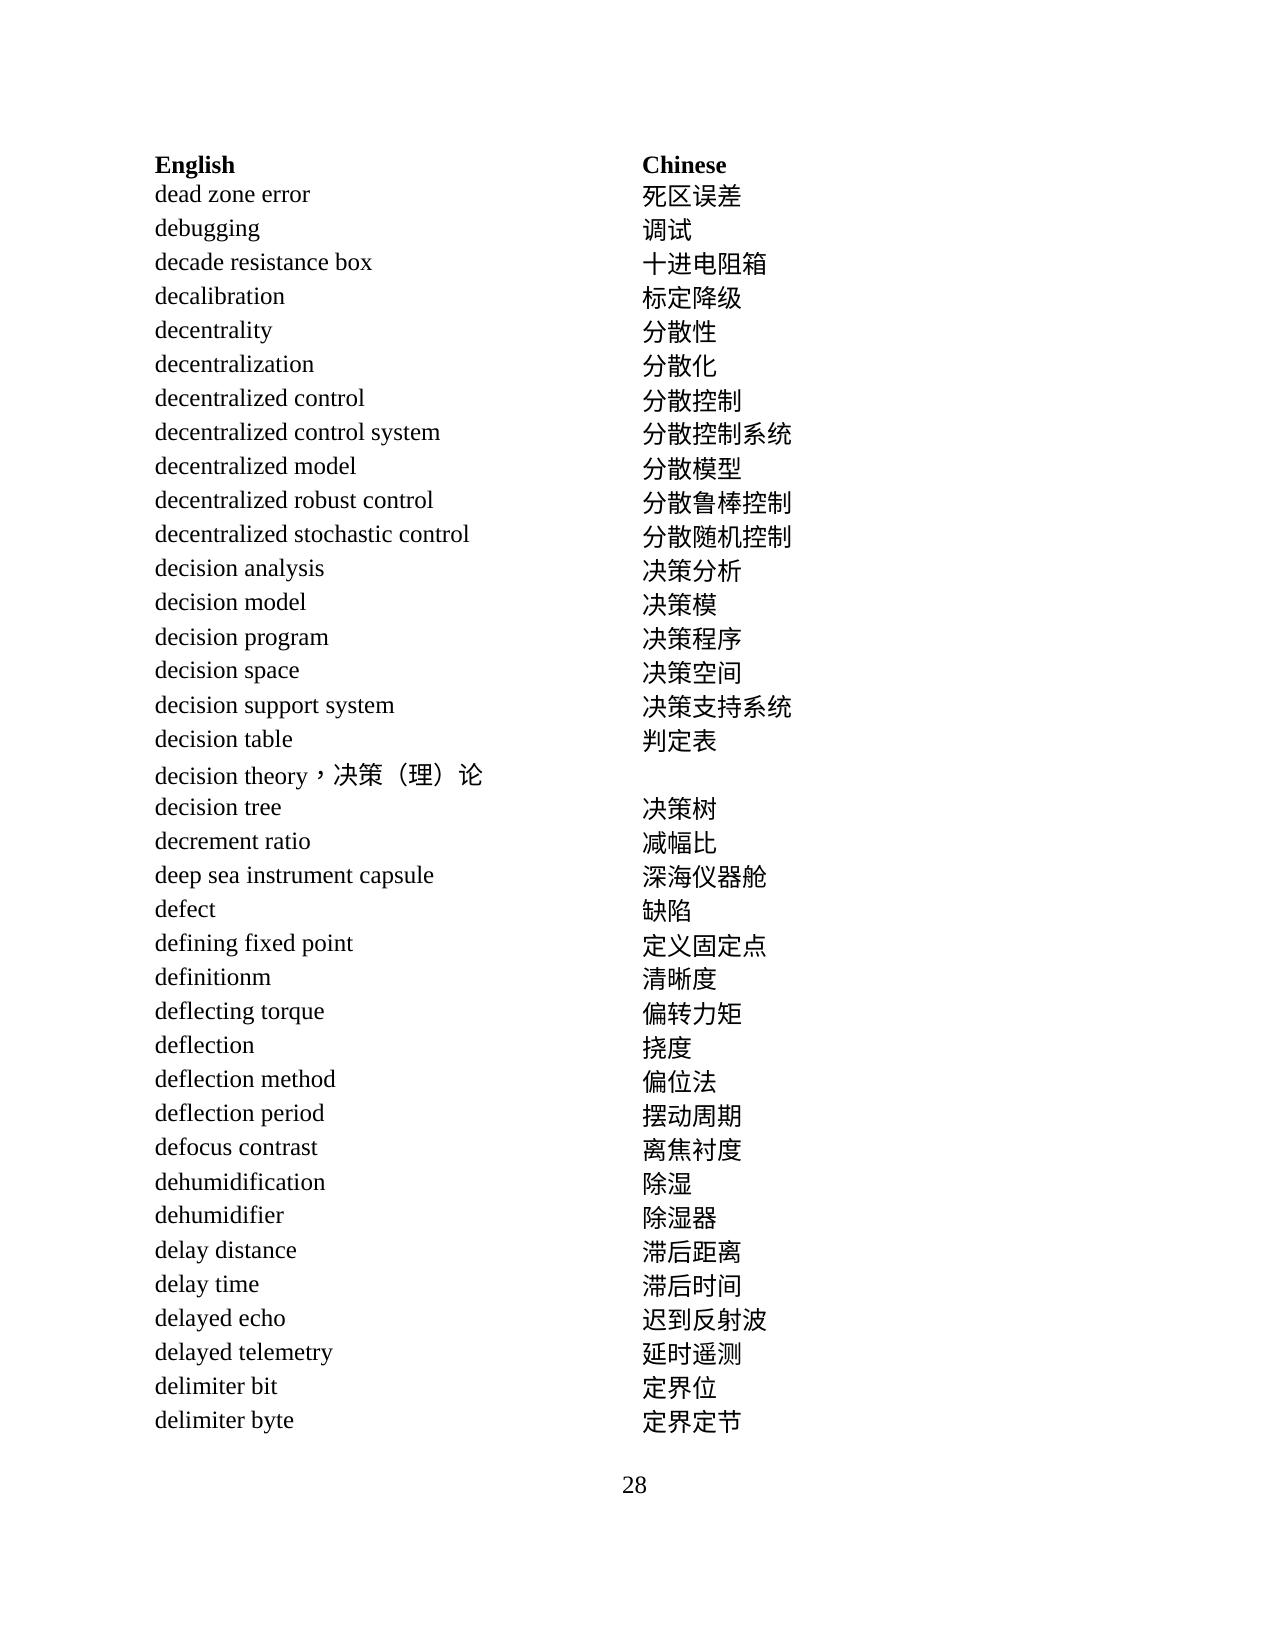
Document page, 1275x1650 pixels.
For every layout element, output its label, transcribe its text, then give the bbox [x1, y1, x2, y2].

table_cell 决策程序 [638, 622, 1125, 656]
table_cell dehumidifier [150, 1201, 637, 1235]
table_cell decision model [150, 588, 637, 622]
table_cell defocus contrast [150, 1133, 637, 1167]
table_cell 离焦衬度 [638, 1133, 1125, 1167]
table_cell decision table [150, 724, 637, 758]
table_cell decision program [150, 622, 637, 656]
table_cell debugging [150, 213, 637, 247]
table_cell definitionm [150, 962, 637, 996]
table_cell deflection method [150, 1064, 637, 1098]
table_cell decentralized control [150, 383, 637, 417]
table_cell 分散控制 [638, 383, 1125, 417]
table_cell 除湿 [638, 1167, 1125, 1201]
table_cell 延时遥测 [638, 1337, 1125, 1371]
table_cell [638, 758, 1125, 792]
table_cell 滞后时间 [638, 1269, 1125, 1303]
table_cell decalibration [150, 281, 637, 315]
table_cell defining fixed point [150, 928, 637, 962]
table_header English [150, 150, 637, 179]
table_cell 摆动周期 [638, 1099, 1125, 1132]
table_cell decentralized robust control [150, 485, 637, 519]
table_cell 决策空间 [638, 656, 1125, 690]
table_cell 决策支持系统 [638, 690, 1125, 724]
table_cell 分散控制系统 [638, 417, 1125, 451]
table_cell 死区误差 [638, 179, 1125, 213]
table_cell 标定降级 [638, 281, 1125, 315]
table_cell decentralized control system [150, 417, 637, 451]
table_cell 定界位 [638, 1371, 1125, 1405]
table_header Chinese [638, 150, 1125, 179]
table_cell delay distance [150, 1235, 637, 1269]
table_cell 偏转力矩 [638, 996, 1125, 1030]
table_cell 挠度 [638, 1030, 1125, 1064]
table_cell decade resistance box [150, 247, 637, 281]
table_cell 分散化 [638, 349, 1125, 383]
table_cell 分散性 [638, 315, 1125, 349]
table_cell 决策树 [638, 792, 1125, 826]
table_cell decentrality [150, 315, 637, 349]
table_cell 定义固定点 [638, 928, 1125, 962]
table_cell decision tree [150, 792, 637, 826]
table_cell 分散鲁棒控制 [638, 485, 1125, 519]
table_cell deep sea instrument capsule [150, 860, 637, 894]
table_cell 清晰度 [638, 962, 1125, 996]
table_cell 除湿器 [638, 1201, 1125, 1235]
table_cell 决策分析 [638, 554, 1125, 587]
table_cell 滞后距离 [638, 1235, 1125, 1269]
table_cell 判定表 [638, 724, 1125, 758]
table_cell dead zone error [150, 179, 637, 213]
table_cell 调试 [638, 213, 1125, 247]
table_cell 缺陷 [638, 894, 1125, 928]
table_cell delimiter bit [150, 1371, 637, 1405]
table_cell deflecting torque [150, 996, 637, 1030]
table_cell delay time [150, 1269, 637, 1303]
table_cell 深海仪器舱 [638, 860, 1125, 894]
table_cell delayed telemetry [150, 1337, 637, 1371]
table_cell decision theory，决策（理）论 [150, 758, 637, 792]
table_cell 迟到反射波 [638, 1303, 1125, 1337]
table_cell delimiter byte [150, 1405, 637, 1439]
table_cell delayed echo [150, 1303, 637, 1337]
table_cell defect [150, 894, 637, 928]
table_cell decision space [150, 656, 637, 690]
table_cell decentralized model [150, 451, 637, 485]
table_cell decision analysis [150, 554, 637, 587]
table_cell deflection period [150, 1099, 637, 1132]
table_cell decentralized stochastic control [150, 519, 637, 553]
table_cell 偏位法 [638, 1064, 1125, 1098]
table_cell 分散随机控制 [638, 519, 1125, 553]
table_cell 十进电阻箱 [638, 247, 1125, 281]
table_cell deflection [150, 1030, 637, 1064]
table_cell 分散模型 [638, 451, 1125, 485]
table_cell 决策模 [638, 588, 1125, 622]
table_cell 减幅比 [638, 826, 1125, 860]
table_cell dehumidification [150, 1167, 637, 1201]
table_cell decentralization [150, 349, 637, 383]
table_cell decrement ratio [150, 826, 637, 860]
table_cell 定界定节 [638, 1405, 1125, 1439]
table_cell decision support system [150, 690, 637, 724]
